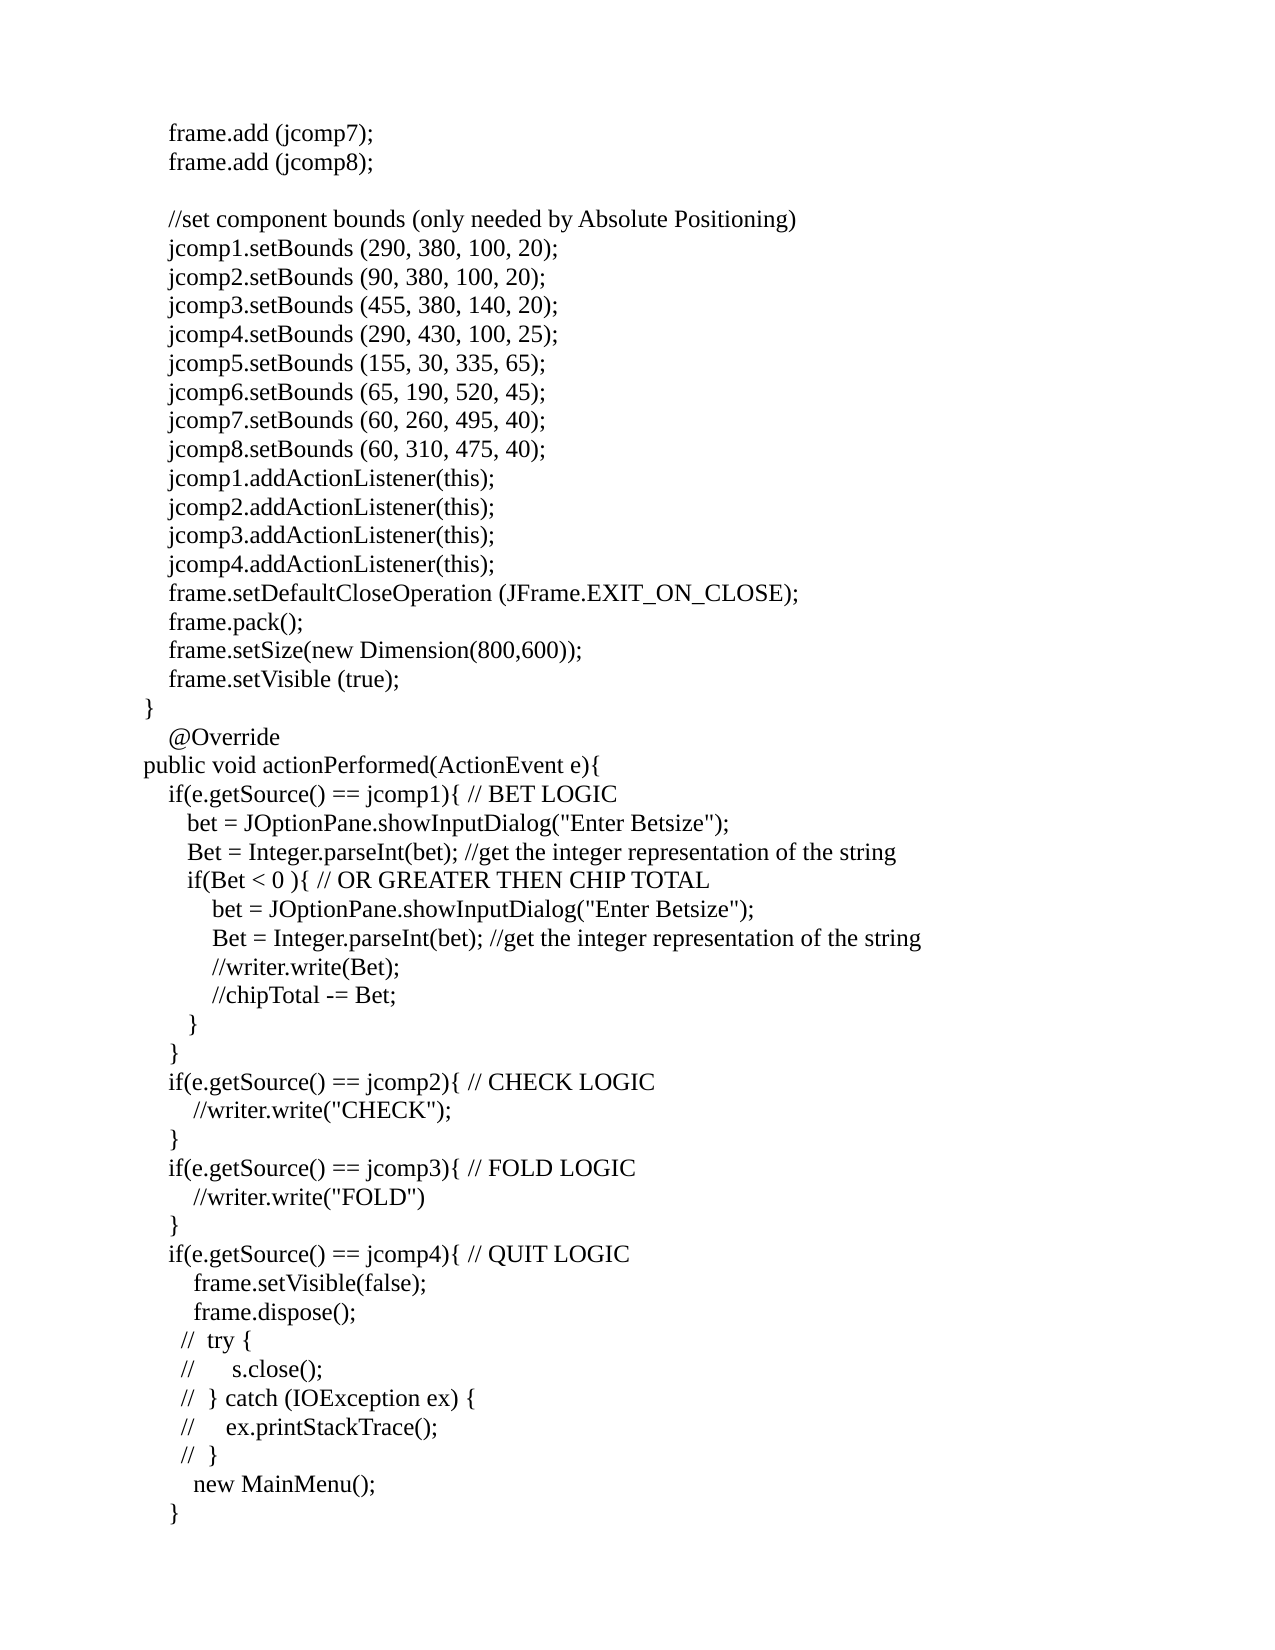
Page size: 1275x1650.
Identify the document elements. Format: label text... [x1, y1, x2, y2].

text frame.setSize(new Dimension(800,600)); [118, 636, 1157, 664]
text jcomp4.addActionListener(this); [118, 549, 1157, 578]
text if(e.getSource() == jcomp4){ // QUIT LOGIC [118, 1239, 1157, 1268]
text //chipTotal -= Bet; [118, 981, 1157, 1009]
text jcomp2.addActionListener(this); [118, 492, 1157, 521]
text frame.add (jcomp8); [118, 147, 1157, 176]
text //writer.write("FOLD") [118, 1182, 1157, 1211]
text } [118, 1124, 1157, 1153]
text } [118, 693, 1157, 722]
text jcomp1.addActionListener(this); [118, 463, 1157, 492]
text jcomp3.setBounds (455, 380, 140, 20); [118, 291, 1157, 319]
text if(e.getSource() == jcomp3){ // FOLD LOGIC [118, 1153, 1157, 1182]
text // try { [118, 1326, 1157, 1354]
text public void actionPerformed(ActionEvent e){ [118, 751, 1157, 779]
text // } catch (IOException ex) { [118, 1383, 1157, 1412]
text //writer.write("CHECK"); [118, 1096, 1157, 1124]
text } [118, 1211, 1157, 1239]
text frame.setVisible(false); [118, 1268, 1157, 1297]
text jcomp2.setBounds (90, 380, 100, 20); [118, 262, 1157, 291]
text Bet = Integer.parseInt(bet); //get the integer representation of the string [118, 837, 1157, 866]
text frame.pack(); [118, 607, 1157, 636]
text //writer.write(Bet); [118, 952, 1157, 981]
text if(Bet < 0 ){ // OR GREATER THEN CHIP TOTAL [118, 866, 1157, 894]
text } [118, 1038, 1157, 1067]
text frame.add (jcomp7); [118, 118, 1157, 147]
text jcomp4.setBounds (290, 430, 100, 25); [118, 319, 1157, 348]
text jcomp1.setBounds (290, 380, 100, 20); [118, 233, 1157, 262]
text if(e.getSource() == jcomp1){ // BET LOGIC [118, 779, 1157, 808]
text frame.setDefaultCloseOperation (JFrame.EXIT_ON_CLOSE); [118, 578, 1157, 607]
text // s.close(); [118, 1354, 1157, 1383]
text bet = JOptionPane.showInputDialog("Enter Betsize"); [118, 808, 1157, 837]
text jcomp3.addActionListener(this); [118, 521, 1157, 549]
text jcomp6.setBounds (65, 190, 520, 45); [118, 377, 1157, 406]
text @Override [118, 722, 1157, 751]
text jcomp7.setBounds (60, 260, 495, 40); [118, 406, 1157, 434]
text frame.setVisible (true); [118, 664, 1157, 693]
text Bet = Integer.parseInt(bet); //get the integer representation of the string [118, 923, 1157, 952]
text // ex.printStackTrace(); [118, 1412, 1157, 1441]
text bet = JOptionPane.showInputDialog("Enter Betsize"); [118, 894, 1157, 923]
text frame.dispose(); [118, 1297, 1157, 1326]
text // } [118, 1441, 1157, 1469]
text new MainMenu(); [118, 1469, 1157, 1498]
text } [118, 1009, 1157, 1038]
text if(e.getSource() == jcomp2){ // CHECK LOGIC [118, 1067, 1157, 1096]
text jcomp8.setBounds (60, 310, 475, 40); [118, 434, 1157, 463]
text jcomp5.setBounds (155, 30, 335, 65); [118, 348, 1157, 377]
text } [118, 1498, 1157, 1527]
text //set component bounds (only needed by Absolute Positioning) [118, 204, 1157, 233]
